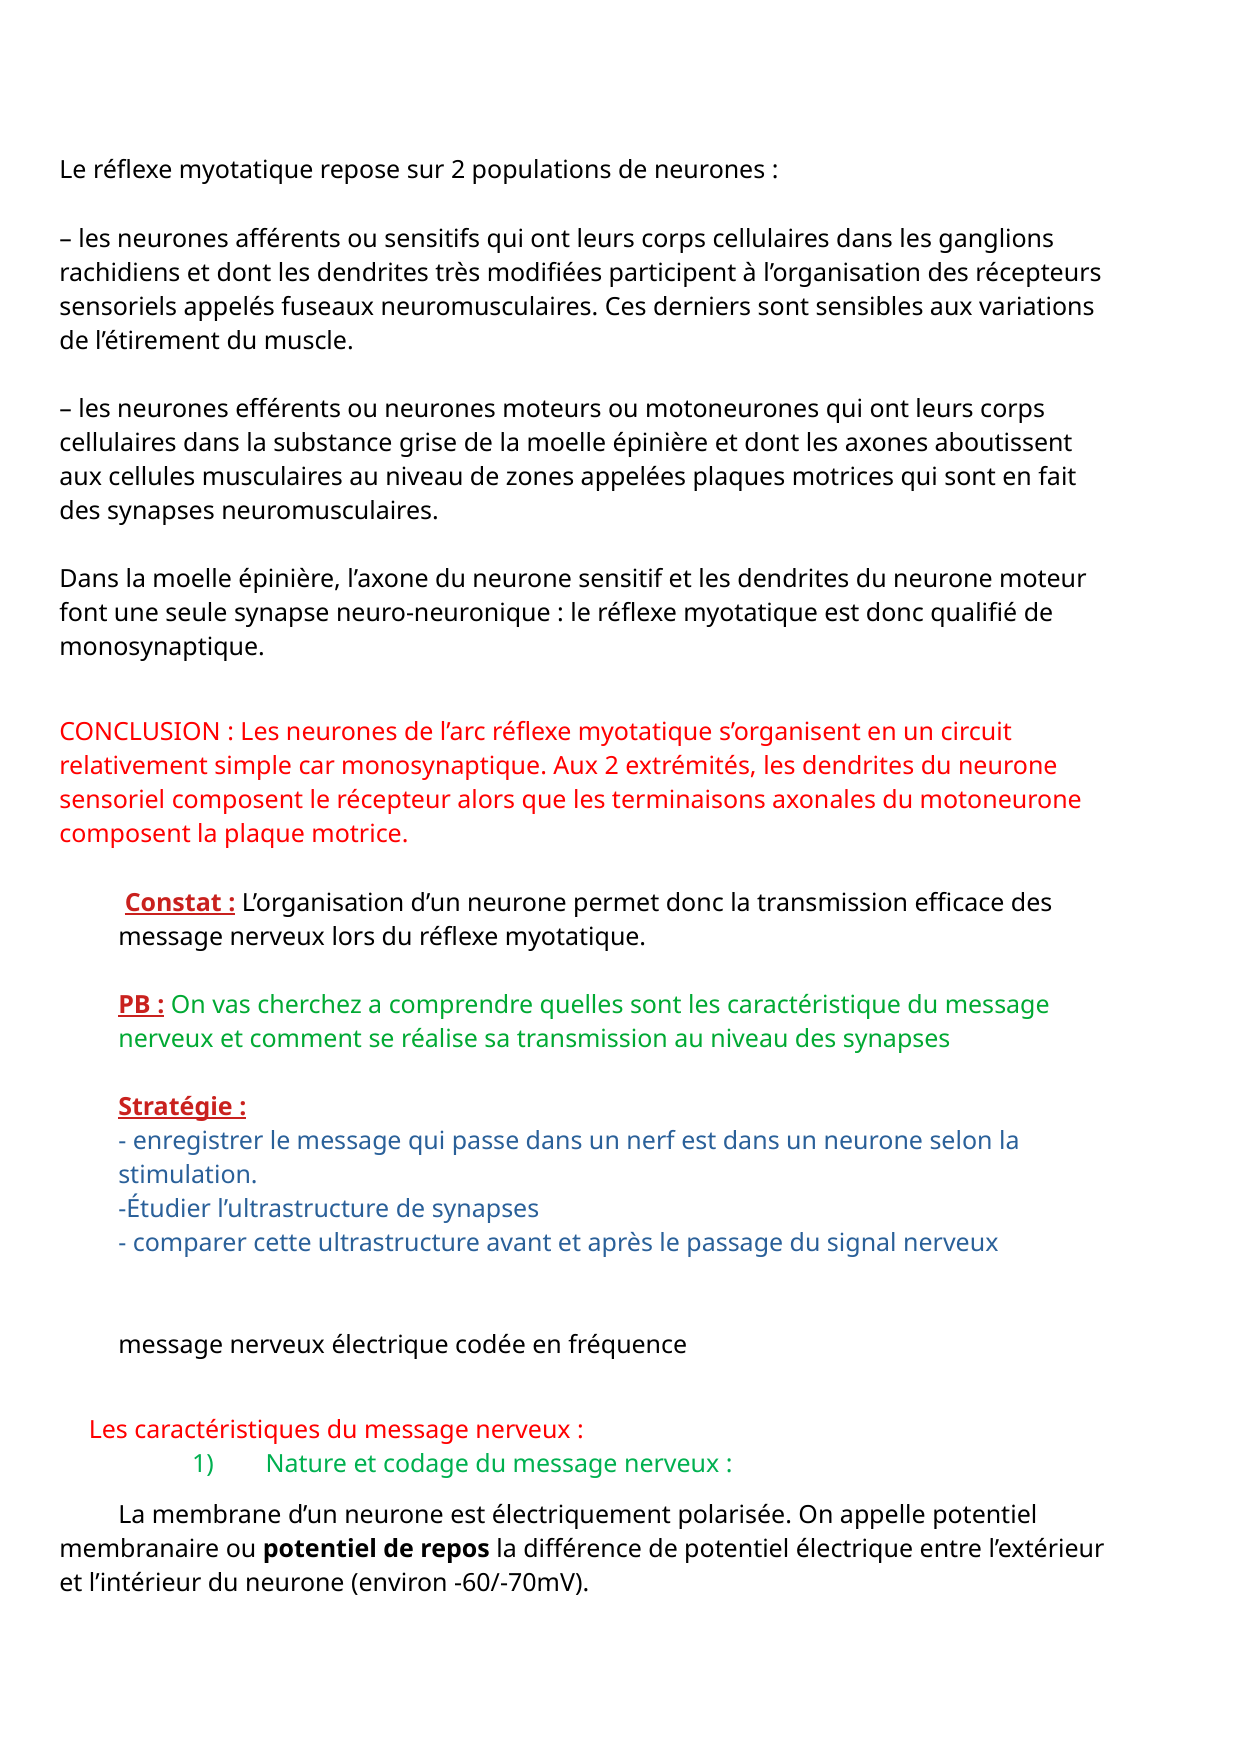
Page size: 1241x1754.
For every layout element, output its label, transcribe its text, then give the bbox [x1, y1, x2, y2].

text CONCLUSION : Les neurones de l’arc réflexe myotatique s’organisent en un circuit relativement simple car monosynaptique. Aux 2 extrémités, les dendrites du neurone sensoriel composent le récepteur alors que les terminaisons axonales du motoneurone composent la plaque motrice. [59, 714, 1122, 850]
list – les neurones afférents ou sensitifs qui ont leurs corps cellulaires dans les ganglions rachidiens et dont les dendrites très modifiées participent à l’organisation des récepteurs sensoriels appelés fuseaux neuromusculaires. Ces derniers sont sensibles aux variations de l’étirement du muscle. [59, 220, 1122, 357]
list Constat : L’organisation d’un neurone permet donc la transmission efficace des message nerveux lors du réflexe myotatique. [118, 884, 1122, 952]
list Le réflexe myotatique repose sur 2 populations de neurones : [59, 152, 1122, 186]
list PB : On vas cherchez a comprendre quelles sont les caractéristique du message nerveux et comment se réalise sa transmission au niveau des synapses [118, 986, 1122, 1054]
list Stratégie : [118, 1088, 1122, 1123]
list -Étudier l’ultrastructure de synapses [118, 1191, 1122, 1225]
list Dans la moelle épinière, l’axone du neurone sensitif et les dendrites du neurone moteur font une seule synapse neuro-neuronique : le réflexe myotatique est donc qualifié de monosynaptique. [59, 561, 1122, 663]
list - comparer cette ultrastructure avant et après le passage du signal nerveux [118, 1225, 1122, 1259]
list – les neurones efférents ou neurones moteurs ou motoneurones qui ont leurs corps cellulaires dans la substance grise de la moelle épinière et dont les axones aboutissent aux cellules musculaires au niveau de zones appelées plaques motrices qui sont en fait des synapses neuromusculaires. [59, 391, 1122, 527]
list Nature et codage du message nerveux : [192, 1446, 1122, 1480]
text Les caractéristiques du message nerveux : [59, 1412, 1122, 1446]
list message nerveux électrique codée en fréquence [118, 1327, 1122, 1361]
list - enregistrer le message qui passe dans un nerf est dans un neurone selon la stimulation. [118, 1123, 1122, 1191]
text La membrane d’un neurone est électriquement polarisée. On appelle potentiel membranaire ou potentiel de repos la différence de potentiel électrique entre l’extérieur et l’intérieur du neurone (environ -60/-70mV). [59, 1497, 1107, 1599]
